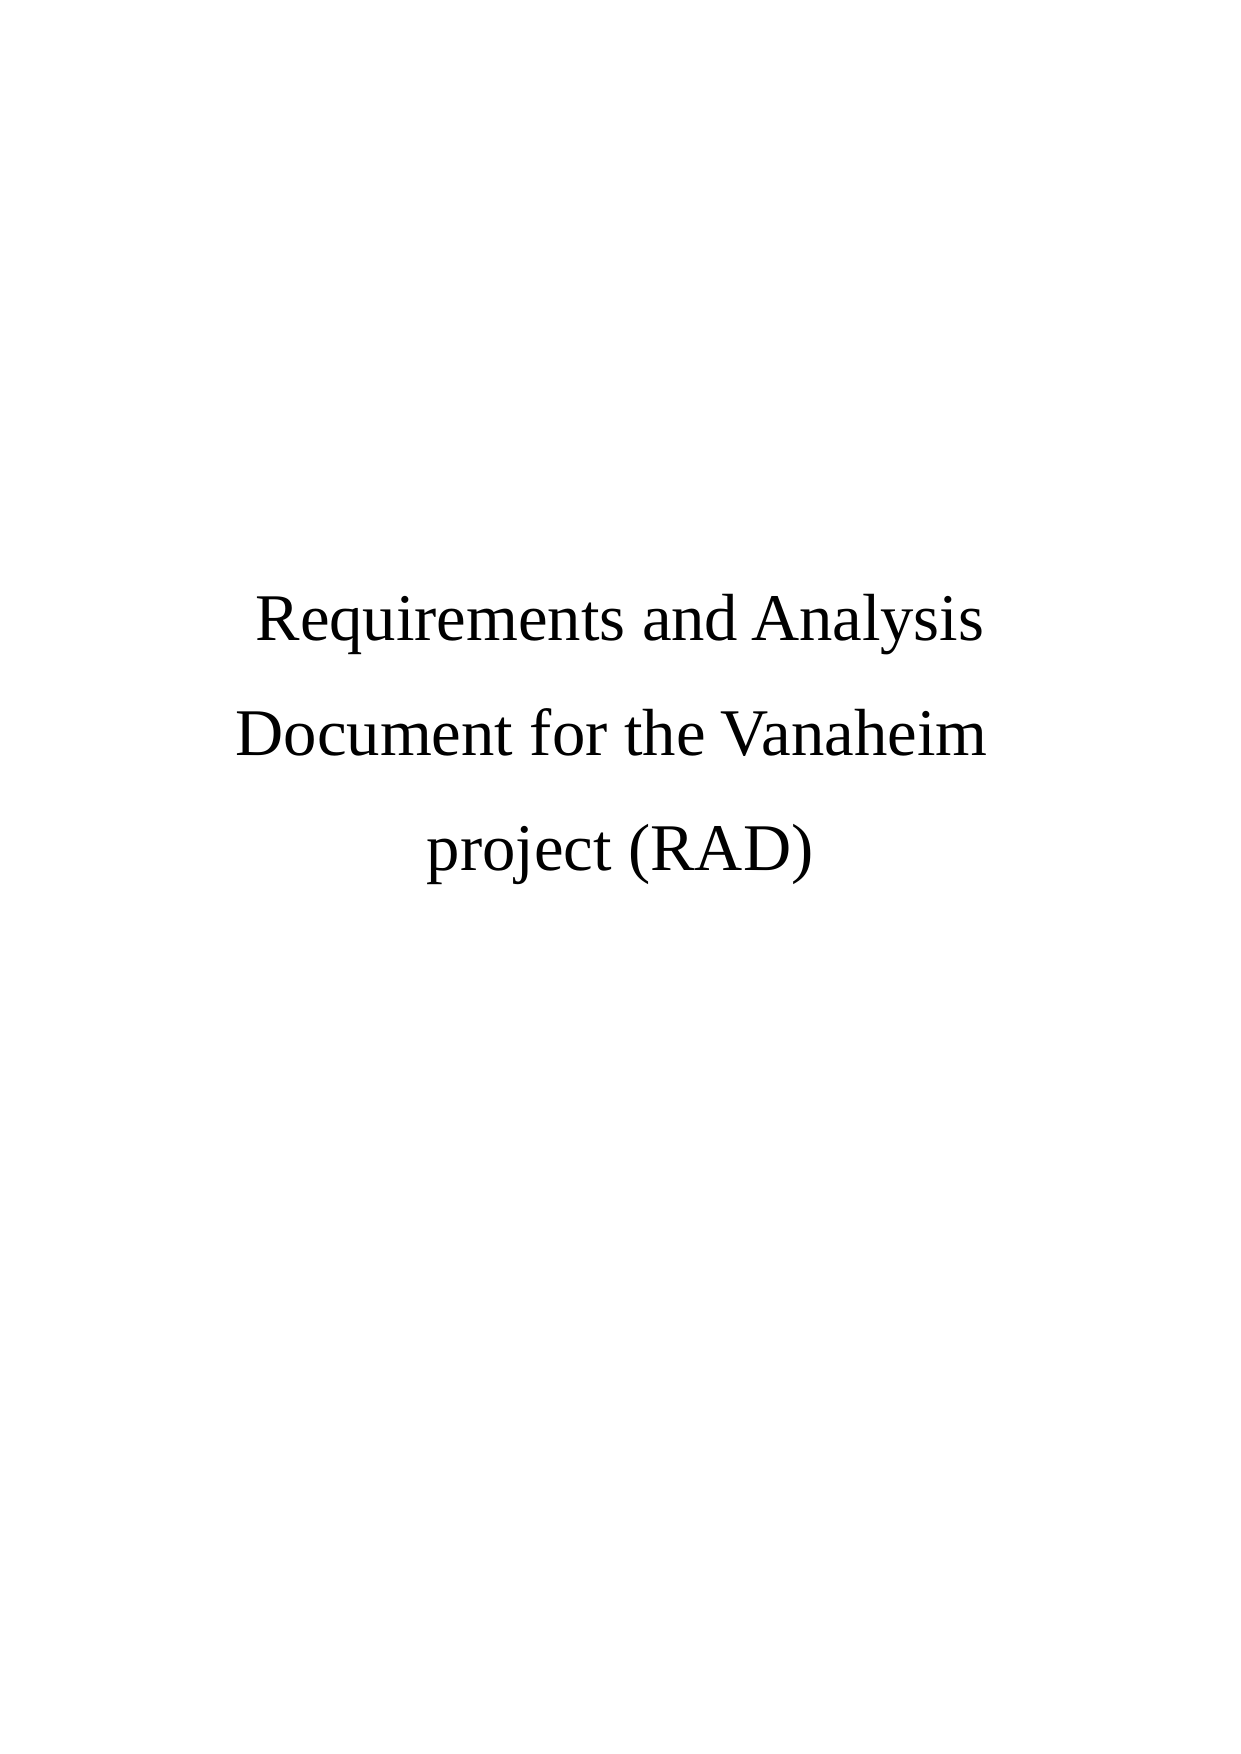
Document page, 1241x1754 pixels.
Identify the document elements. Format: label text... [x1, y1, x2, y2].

text project (RAD) [118, 808, 1122, 885]
text Requirements and Analysis Document for the Vanaheim [118, 578, 1122, 770]
